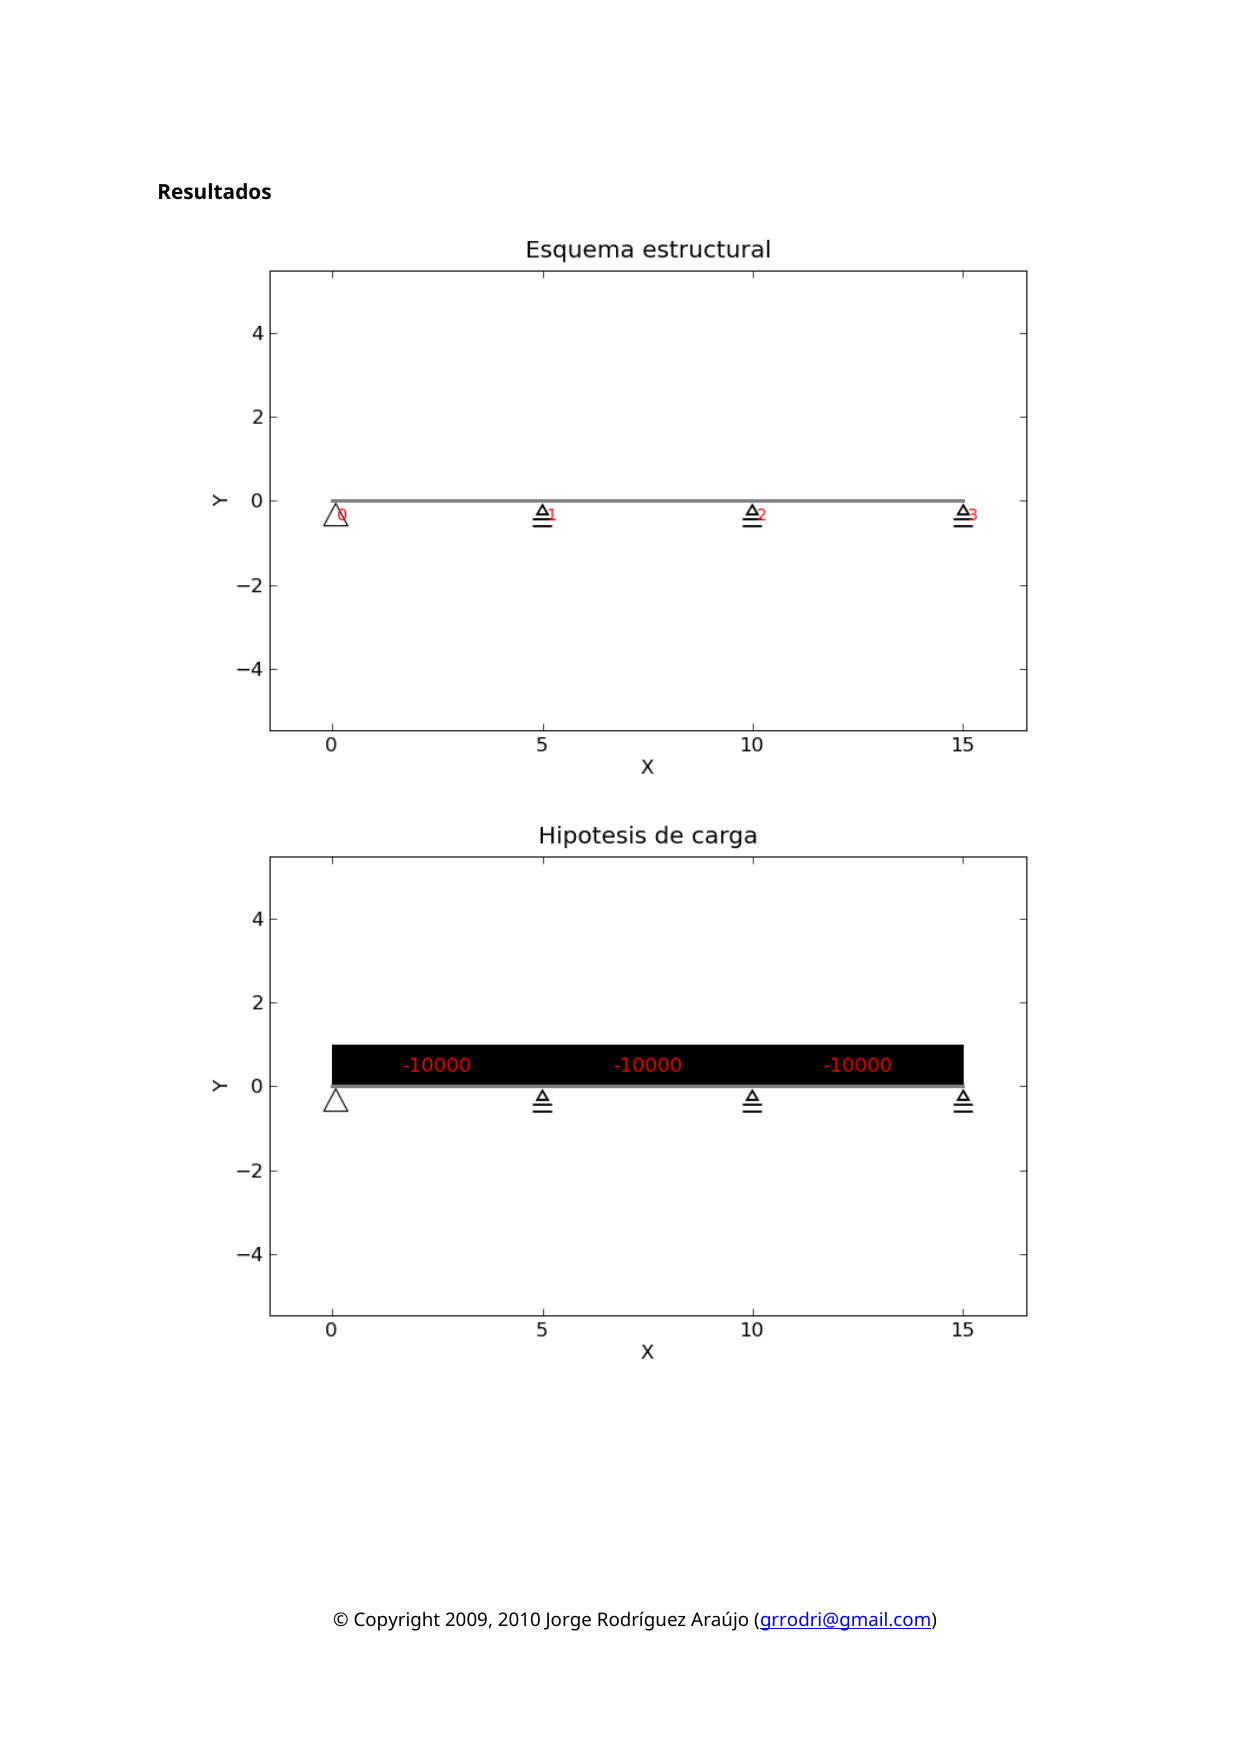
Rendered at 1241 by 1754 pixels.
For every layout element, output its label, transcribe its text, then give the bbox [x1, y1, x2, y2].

subtitle Resultados [271, 177, 1113, 206]
picture [147, 800, 1123, 1373]
picture [147, 215, 1123, 788]
